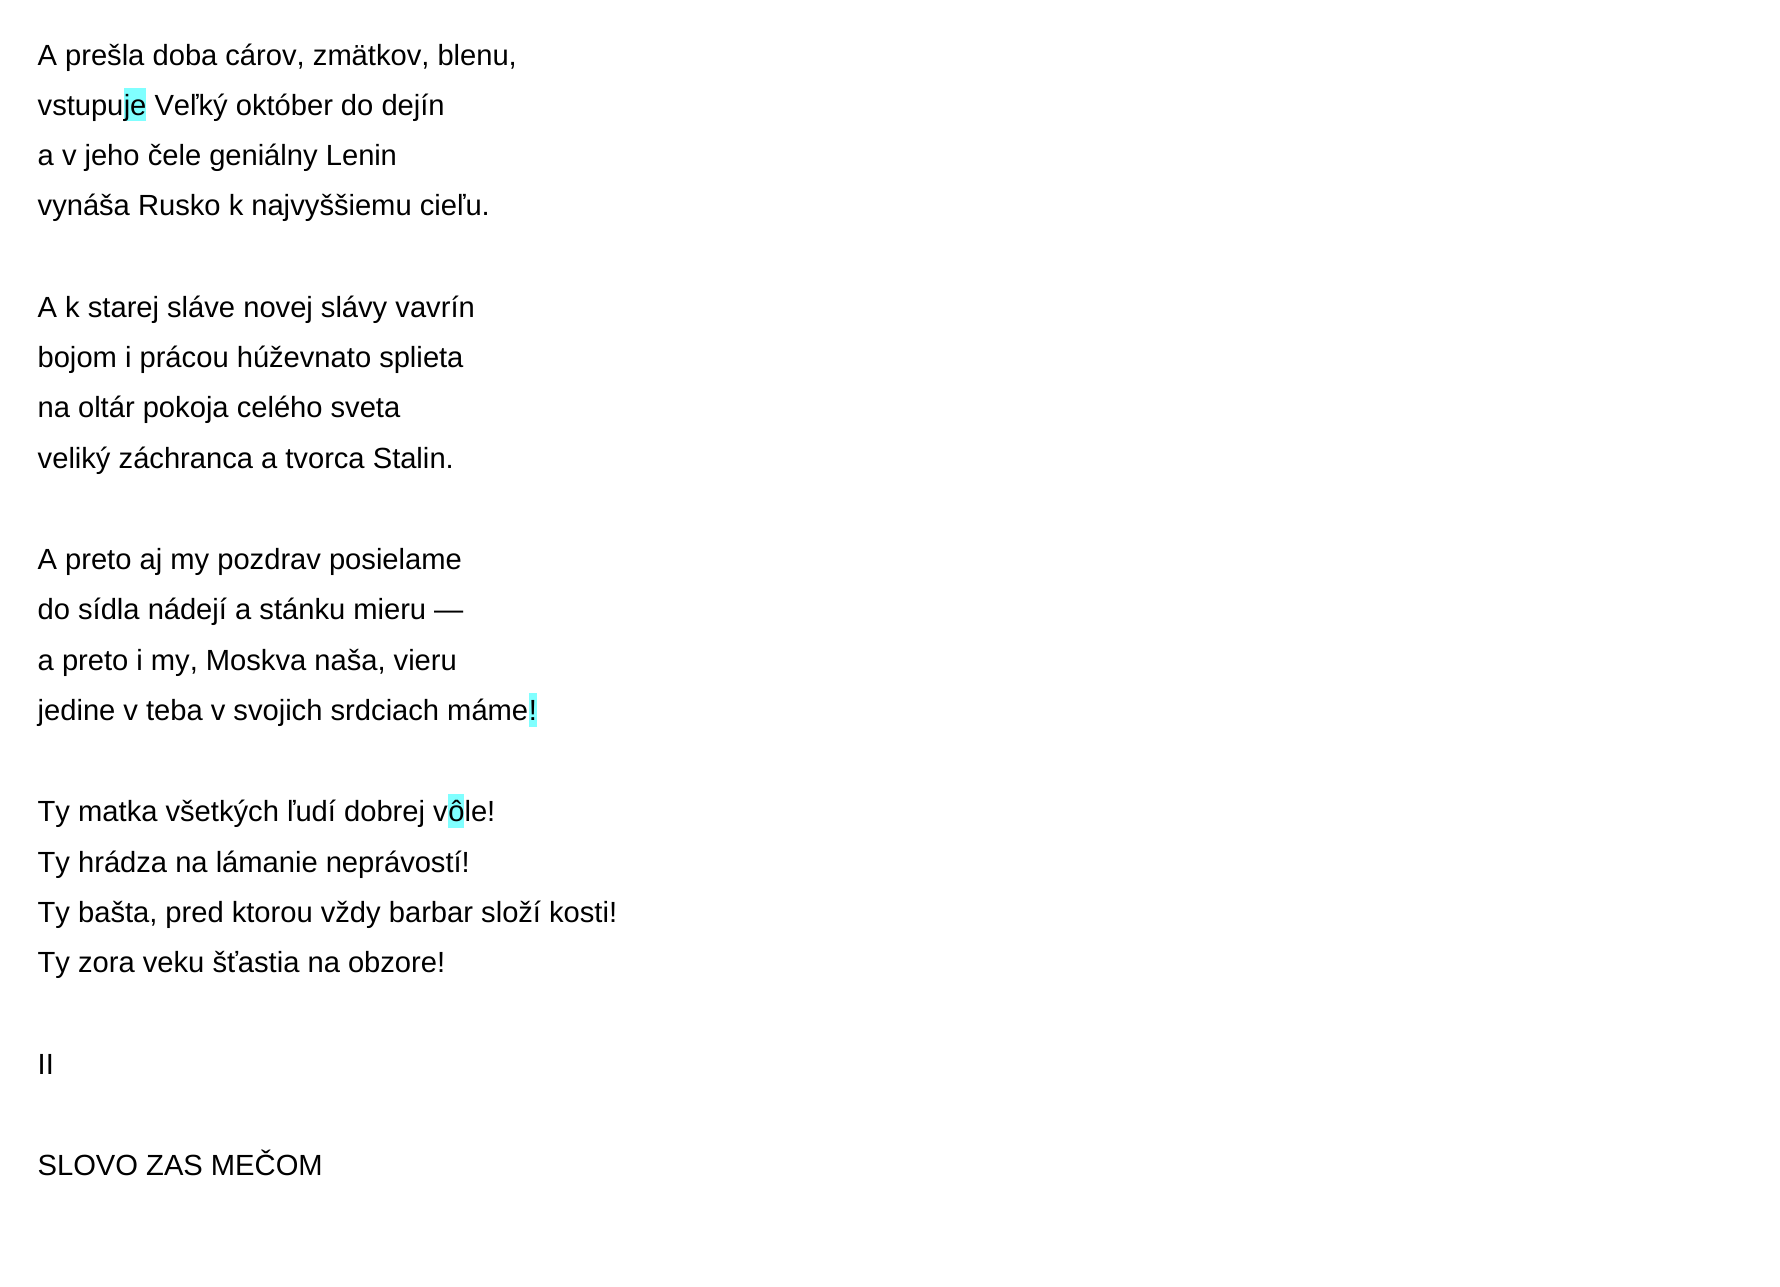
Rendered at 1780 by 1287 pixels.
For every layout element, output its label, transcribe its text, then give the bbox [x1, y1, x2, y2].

text Ty hrádza na lámanie neprávostí! [37, 845, 1130, 878]
text II [37, 1047, 1130, 1080]
text a preto i my, Moskva naša, vieru [37, 643, 1130, 676]
text bojom i prácou húževnato splieta [37, 340, 1130, 374]
text SLOVO ZAS MEČOM [37, 1148, 1130, 1182]
text do sídla nádejí a stánku mieru — [37, 592, 1130, 626]
text Ty bašta, pred ktorou vždy barbar složí kosti! [37, 895, 1130, 928]
text vynáša Rusko k najvyššiemu cieľu. [37, 188, 1130, 222]
text veliký záchranca a tvorca Stalin. [37, 441, 1130, 474]
text Ty zora veku šťastia na obzore! [37, 945, 1130, 979]
text jedine v teba v svojich srdciach máme! [37, 693, 1130, 727]
text A preto aj my pozdrav posielame [37, 542, 1130, 576]
text vstupuje Veľký október do dejín [37, 88, 1130, 121]
text na oltár pokoja celého sveta [37, 390, 1130, 424]
text a v jeho čele geniálny Lenin [37, 138, 1130, 172]
text A k starej sláve novej slávy vavrín [37, 290, 1130, 323]
text Ty matka všetkých ľudí dobrej vôle! [37, 794, 1130, 828]
text A prešla doba cárov, zmätkov, blenu, [37, 37, 1130, 71]
